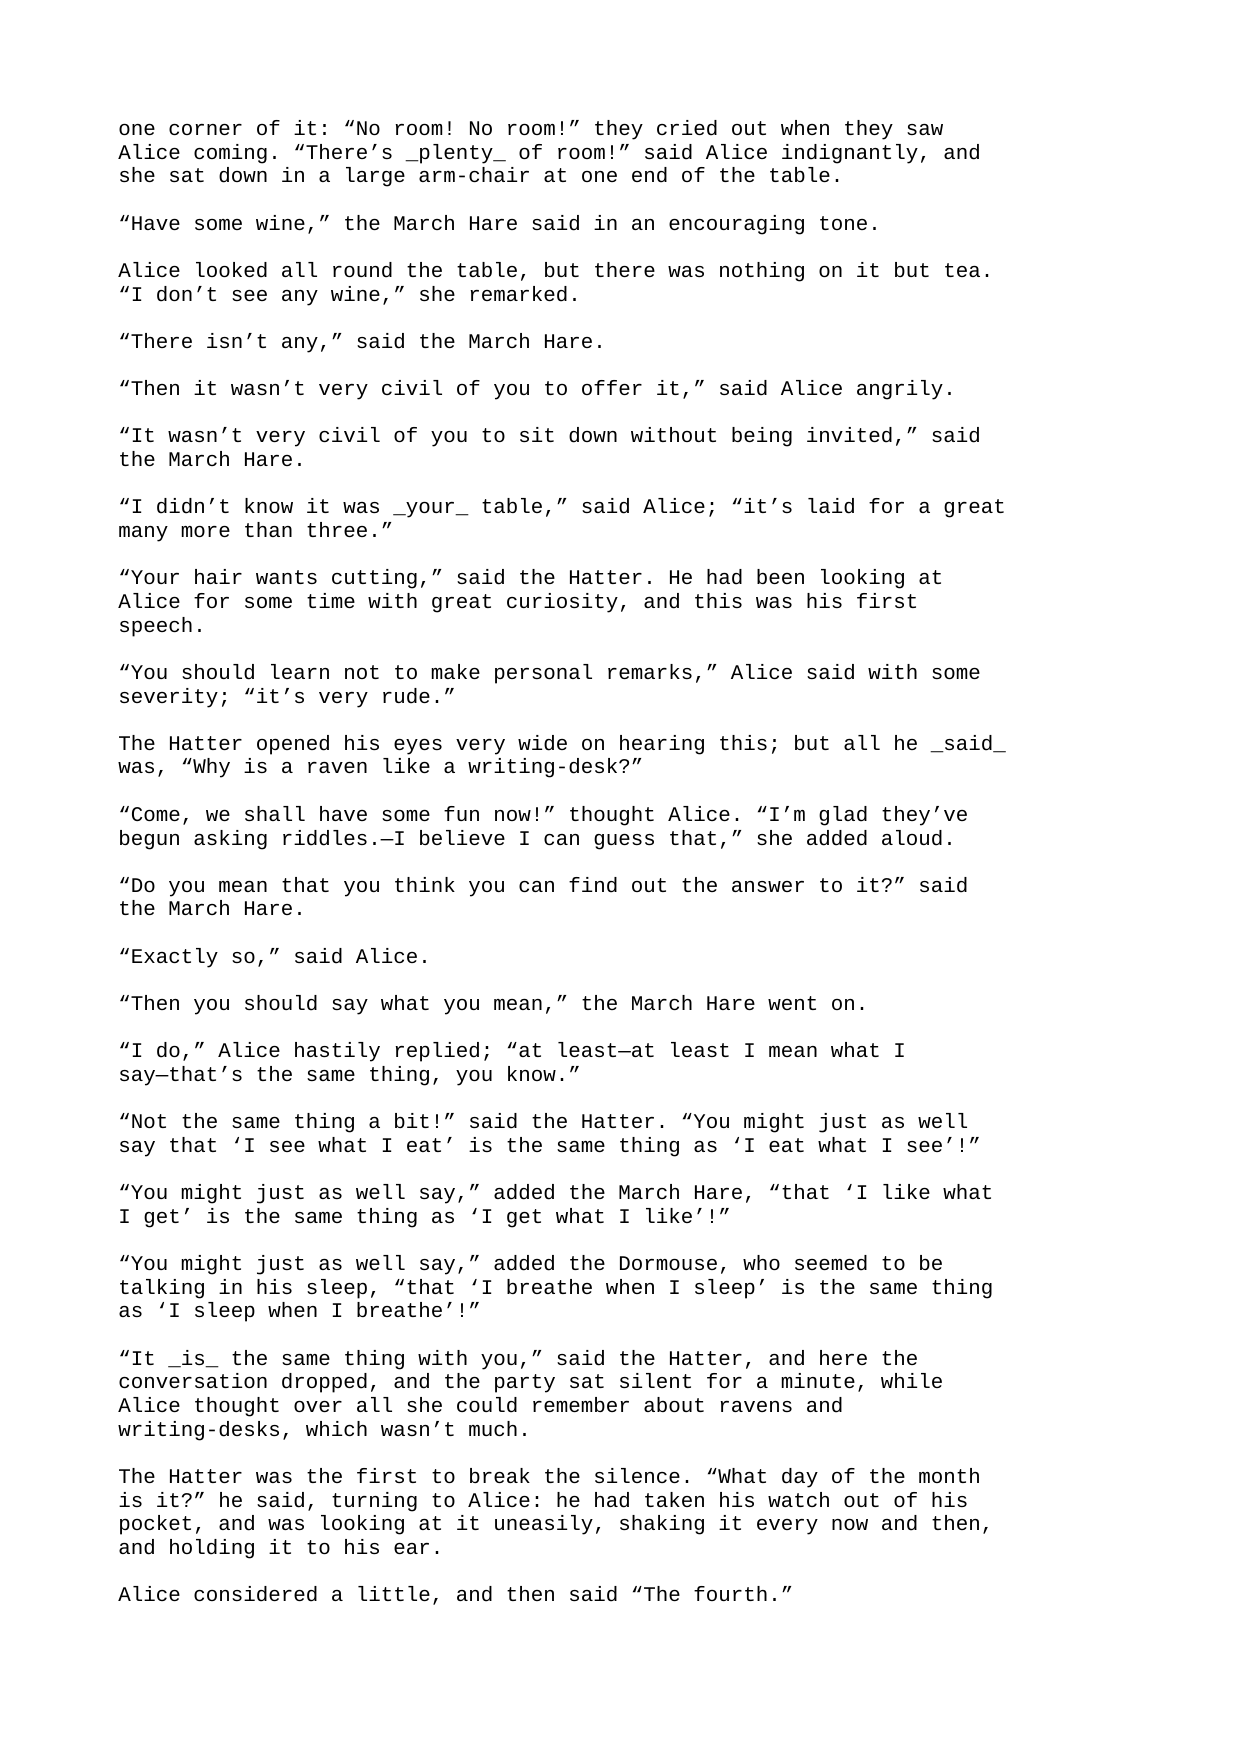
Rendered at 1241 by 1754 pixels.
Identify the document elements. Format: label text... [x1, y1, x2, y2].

text “It _is_ the same thing with you,” said the Hatter, and here the [118, 1348, 1122, 1371]
text “I don’t see any wine,” she remarked. [118, 284, 1122, 307]
text “Exactly so,” said Alice. [118, 946, 1122, 969]
text “Your hair wants cutting,” said the Hatter. He had been looking at [118, 567, 1122, 591]
text pocket, and was looking at it uneasily, shaking it every now and then, [118, 1513, 1122, 1537]
text severity; “it’s very rude.” [118, 686, 1122, 709]
text say—that’s the same thing, you know.” [118, 1064, 1122, 1088]
text “Have some wine,” the March Hare said in an encouraging tone. [118, 213, 1122, 236]
text “You should learn not to make personal remarks,” Alice said with some [118, 662, 1122, 686]
text Alice coming. “There’s _plenty_ of room!” said Alice indignantly, and [118, 142, 1122, 165]
text writing-desks, which wasn’t much. [118, 1419, 1122, 1442]
text speech. [118, 615, 1122, 638]
text Alice for some time with great curiosity, and this was his first [118, 591, 1122, 615]
text The Hatter was the first to break the silence. “What day of the month [118, 1466, 1122, 1489]
text “It wasn’t very civil of you to sit down without being invited,” said [118, 426, 1122, 449]
text “Then it wasn’t very civil of you to offer it,” said Alice angrily. [118, 378, 1122, 402]
text and holding it to his ear. [118, 1537, 1122, 1561]
text “I didn’t know it was _your_ table,” said Alice; “it’s laid for a great [118, 496, 1122, 520]
text was, “Why is a raven like a writing-desk?” [118, 757, 1122, 780]
text conversation dropped, and the party sat silent for a minute, while [118, 1371, 1122, 1395]
text many more than three.” [118, 520, 1122, 544]
text “Not the same thing a bit!” said the Hatter. “You might just as well [118, 1111, 1122, 1135]
text say that ‘I see what I eat’ is the same thing as ‘I eat what I see’!” [118, 1135, 1122, 1158]
text begun asking riddles.—I believe I can guess that,” she added aloud. [118, 827, 1122, 851]
text Alice thought over all she could remember about ravens and [118, 1395, 1122, 1419]
text “Do you mean that you think you can find out the answer to it?” said [118, 875, 1122, 898]
text I get’ is the same thing as ‘I get what I like’!” [118, 1206, 1122, 1229]
text “There isn’t any,” said the March Hare. [118, 331, 1122, 354]
text is it?” he said, turning to Alice: he had taken his watch out of his [118, 1489, 1122, 1513]
text “I do,” Alice hastily replied; “at least—at least I mean what I [118, 1040, 1122, 1064]
text the March Hare. [118, 898, 1122, 922]
text Alice looked all round the table, but there was nothing on it but tea. [118, 260, 1122, 284]
text one corner of it: “No room! No room!” they cried out when they saw [118, 118, 1122, 142]
text “You might just as well say,” added the March Hare, “that ‘I like what [118, 1182, 1122, 1206]
text the March Hare. [118, 449, 1122, 473]
text “You might just as well say,” added the Dormouse, who seemed to be [118, 1253, 1122, 1277]
text “Then you should say what you mean,” the March Hare went on. [118, 993, 1122, 1017]
text as ‘I sleep when I breathe’!” [118, 1300, 1122, 1324]
text The Hatter opened his eyes very wide on hearing this; but all he _said_ [118, 733, 1122, 757]
text she sat down in a large arm-chair at one end of the table. [118, 165, 1122, 189]
text “Come, we shall have some fun now!” thought Alice. “I’m glad they’ve [118, 804, 1122, 827]
text Alice considered a little, and then said “The fourth.” [118, 1584, 1122, 1608]
text talking in his sleep, “that ‘I breathe when I sleep’ is the same thing [118, 1277, 1122, 1300]
